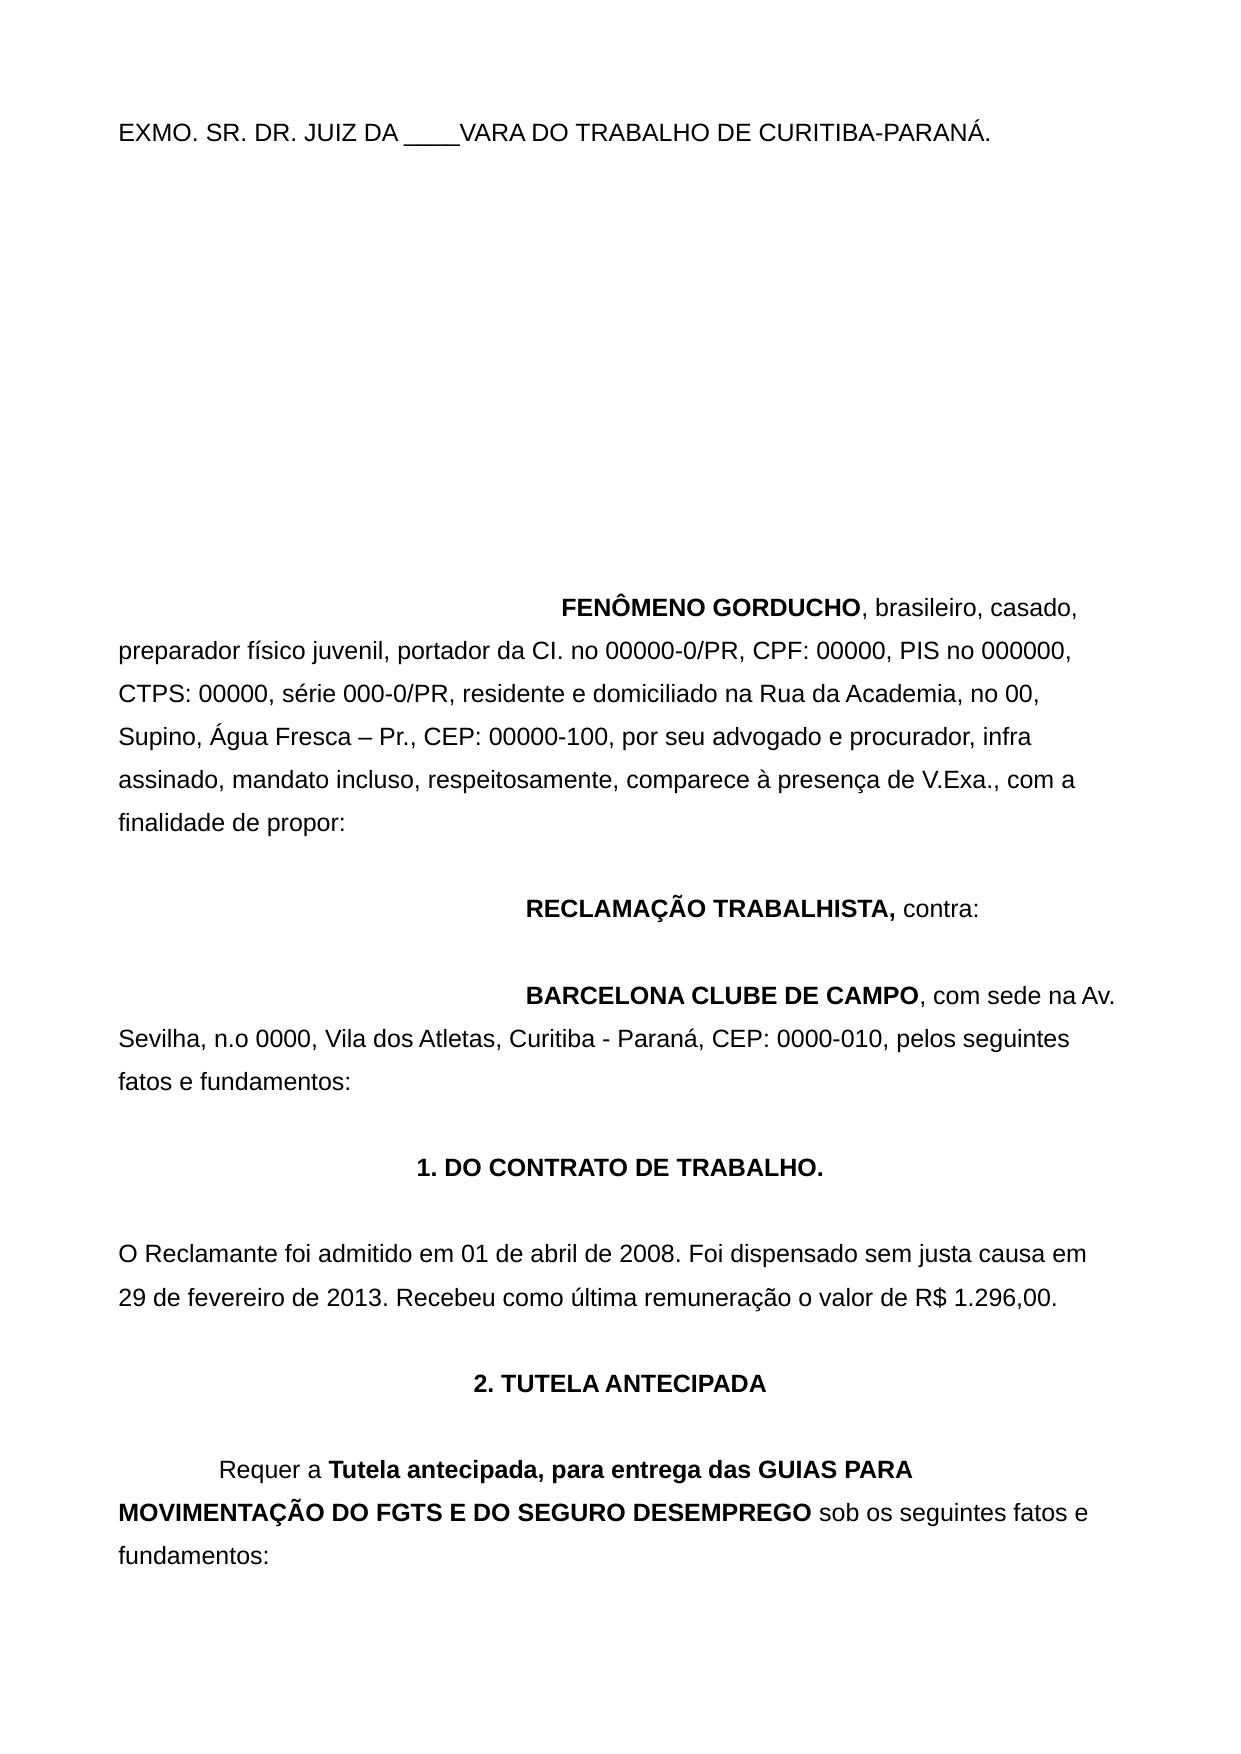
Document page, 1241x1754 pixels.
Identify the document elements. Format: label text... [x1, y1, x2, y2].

text 1. DO CONTRATO DE TRABALHO. [118, 1153, 1122, 1182]
text EXMO. SR. DR. JUIZ DA ____VARA DO TRABALHO DE CURITIBA-PARANÁ. [118, 118, 1122, 147]
text 2. TUTELA ANTECIPADA [118, 1369, 1122, 1397]
text RECLAMAÇÃO TRABALHISTA, contra: [118, 894, 1122, 923]
text Requer a Tutela antecipada, para entrega das GUIAS PARA MOVIMENTAÇÃO DO FGTS E DO SEGURO DESEMPREGO sob os seguintes fatos e fundamentos: [118, 1455, 1122, 1570]
text O Reclamante foi admitido em 01 de abril de 2008. Foi dispensado sem justa causa em 29 de fevereiro de 2013. Recebeu como última remuneração o valor de R$ 1.296,00. [118, 1239, 1122, 1311]
text BARCELONA CLUBE DE CAMPO, com sede na Av. Sevilha, n.o 0000, Vila dos Atletas, Curitiba - Paraná, CEP: 0000-010, pelos seguintes fatos e fundamentos: [118, 981, 1122, 1096]
text FENÔMENO GORDUCHO, brasileiro, casado, preparador físico juvenil, portador da CI. no 00000-0/PR, CPF: 00000, PIS no 000000, CTPS: 00000, série 000-0/PR, residente e domiciliado na Rua da Academia, no 00, Supino, Água Fresca – Pr., CEP: 00000-100, por seu advogado e procurador, infra assinado, mandato incluso, respeitosamente, comparece à presença de V.Exa., com a finalidade de propor: [118, 592, 1122, 837]
